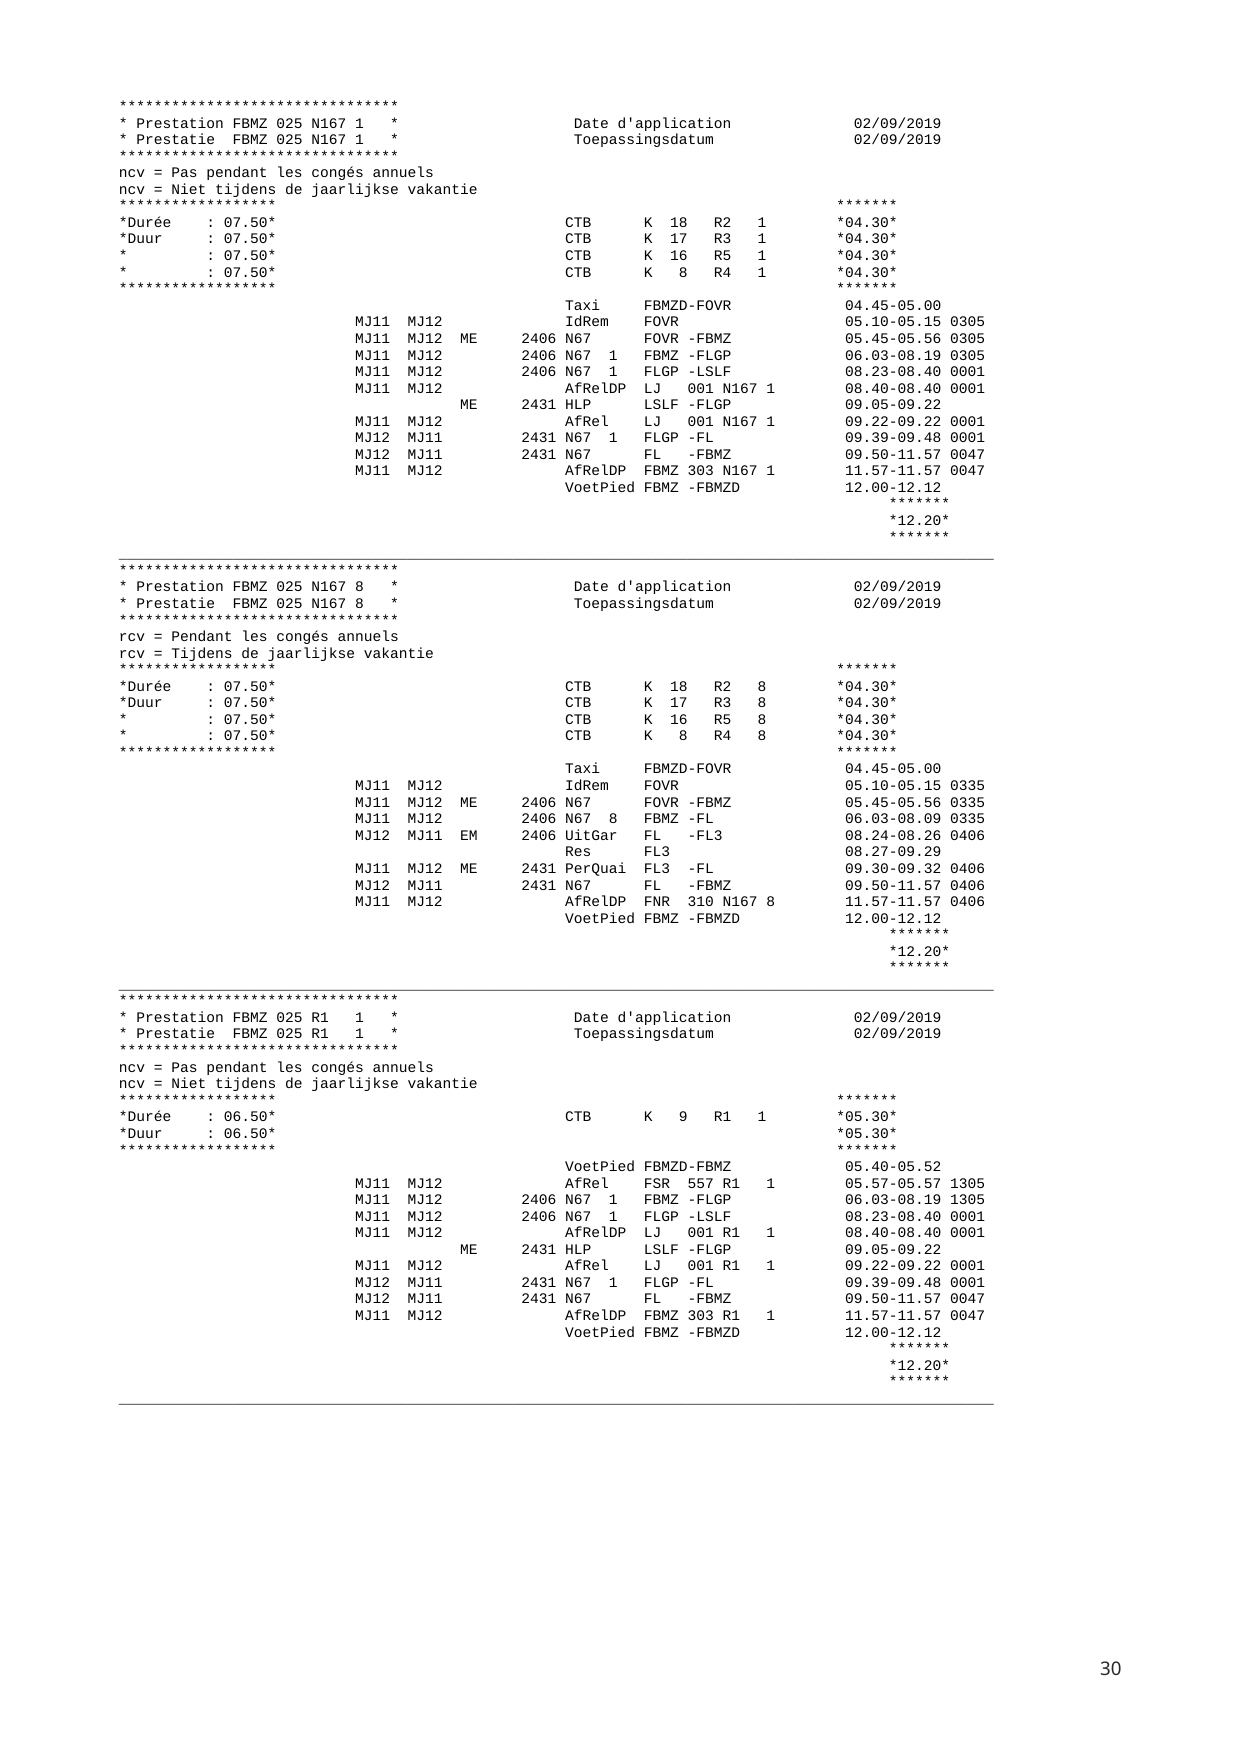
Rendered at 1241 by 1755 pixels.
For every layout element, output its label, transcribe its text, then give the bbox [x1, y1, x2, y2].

text ******************************** * Prestation FBMZ 025 N167 1 * Date d'application 02/09/2019 * Prestatie FBMZ 025 N167 1 * Toepassingsdatum 02/09/2019 ******************************** ncv = Pas pendant les congés annuels ncv = Niet tijdens de jaarlijkse vakantie ****************** ******* *Durée : 07.50* CTB K 18 R2 1 *04.30* *Duur : 07.50* CTB K 17 R3 1 *04.30* * : 07.50* CTB K 16 R5 1 *04.30* * : 07.50* CTB K 8 R4 1 *04.30* ****************** ******* Taxi FBMZD-FOVR 04.45-05.00 MJ11 MJ12 IdRem FOVR 05.10-05.15 0305 MJ11 MJ12 ME 2406 N67 FOVR -FBMZ 05.45-05.56 0305 MJ11 MJ12 2406 N67 1 FBMZ -FLGP 06.03-08.19 0305 MJ11 MJ12 2406 N67 1 FLGP -LSLF 08.23-08.40 0001 MJ11 MJ12 AfRelDP LJ 001 N167 1 08.40-08.40 0001 ME 2431 HLP LSLF -FLGP 09.05-09.22 MJ11 MJ12 AfRel LJ 001 N167 1 09.22-09.22 0001 MJ12 MJ11 2431 N67 1 FLGP -FL 09.39-09.48 0001 MJ12 MJ11 2431 N67 FL -FBMZ 09.50-11.57 0047 MJ11 MJ12 AfRelDP FBMZ 303 N167 1 11.57-11.57 0047 VoetPied FBMZ -FBMZD 12.00-12.12 ******* *12.20* ******* ____________________________________________________________________________________________________ [119, 99, 1122, 563]
text ******************************** * Prestation FBMZ 025 R1 1 * Date d'application 02/09/2019 * Prestatie FBMZ 025 R1 1 * Toepassingsdatum 02/09/2019 ******************************** ncv = Pas pendant les congés annuels ncv = Niet tijdens de jaarlijkse vakantie ****************** ******* *Durée : 06.50* CTB K 9 R1 1 *05.30* *Duur : 06.50* *05.30* ****************** ******* VoetPied FBMZD-FBMZ 05.40-05.52 MJ11 MJ12 AfRel FSR 557 R1 1 05.57-05.57 1305 MJ11 MJ12 2406 N67 1 FBMZ -FLGP 06.03-08.19 1305 MJ11 MJ12 2406 N67 1 FLGP -LSLF 08.23-08.40 0001 MJ11 MJ12 AfRelDP LJ 001 R1 1 08.40-08.40 0001 ME 2431 HLP LSLF -FLGP 09.05-09.22 MJ11 MJ12 AfRel LJ 001 R1 1 09.22-09.22 0001 MJ12 MJ11 2431 N67 1 FLGP -FL 09.39-09.48 0001 MJ12 MJ11 2431 N67 FL -FBMZ 09.50-11.57 0047 MJ11 MJ12 AfRelDP FBMZ 303 R1 1 11.57-11.57 0047 VoetPied FBMZ -FBMZD 12.00-12.12 ******* *12.20* ******* ____________________________________________________________________________________________________ [119, 994, 1122, 1408]
text ******************************** * Prestation FBMZ 025 N167 8 * Date d'application 02/09/2019 * Prestatie FBMZ 025 N167 8 * Toepassingsdatum 02/09/2019 ******************************** rcv = Pendant les congés annuels rcv = Tijdens de jaarlijkse vakantie ****************** ******* *Durée : 07.50* CTB K 18 R2 8 *04.30* *Duur : 07.50* CTB K 17 R3 8 *04.30* * : 07.50* CTB K 16 R5 8 *04.30* * : 07.50* CTB K 8 R4 8 *04.30* ****************** ******* Taxi FBMZD-FOVR 04.45-05.00 MJ11 MJ12 IdRem FOVR 05.10-05.15 0335 MJ11 MJ12 ME 2406 N67 FOVR -FBMZ 05.45-05.56 0335 MJ11 MJ12 2406 N67 8 FBMZ -FL 06.03-08.09 0335 MJ12 MJ11 EM 2406 UitGar FL -FL3 08.24-08.26 0406 Res FL3 08.27-09.29 MJ11 MJ12 ME 2431 PerQuai FL3 -FL 09.30-09.32 0406 MJ12 MJ11 2431 N67 FL -FBMZ 09.50-11.57 0406 MJ11 MJ12 AfRelDP FNR 310 N167 8 11.57-11.57 0406 VoetPied FBMZ -FBMZD 12.00-12.12 ******* *12.20* ******* ____________________________________________________________________________________________________ [119, 563, 1122, 994]
